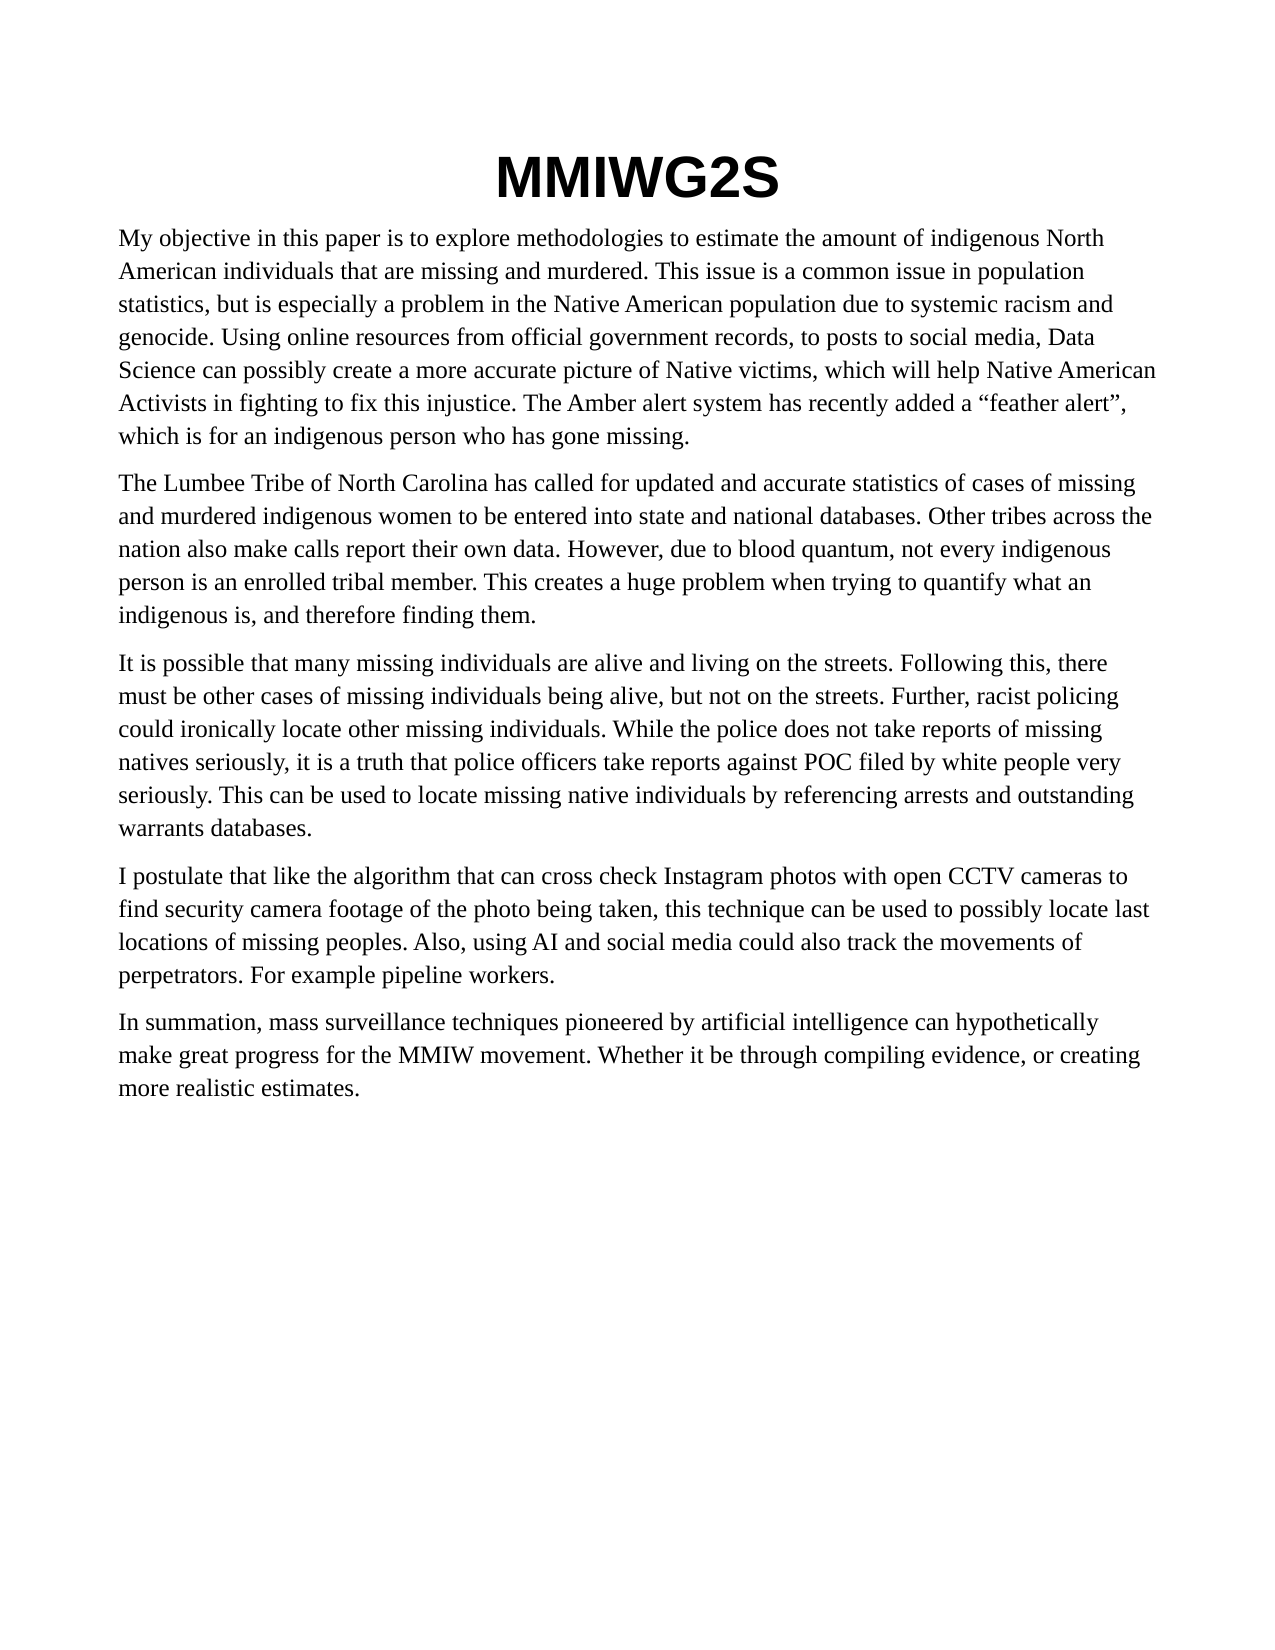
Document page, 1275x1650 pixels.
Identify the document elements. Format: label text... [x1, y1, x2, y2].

text In summation, mass surveillance techniques pioneered by artificial intelligence can hypothetically make great progress for the MMIW movement. Whether it be through compiling evidence, or creating more realistic estimates. [118, 1007, 1157, 1102]
text My objective in this paper is to explore methodologies to estimate the amount of indigenous North American individuals that are missing and murdered. This issue is a common issue in population statistics, but is especially a problem in the Native American population due to systemic racism and genocide. Using online resources from official government records, to posts to social media, Data Science can possibly create a more accurate picture of Native victims, which will help Native American Activists in fighting to fix this injustice. The Amber alert system has recently added a “feather alert”, which is for an indigenous person who has gone missing. [118, 223, 1157, 449]
text It is possible that many missing individuals are alive and living on the streets. Following this, there must be other cases of missing individuals being alive, but not on the streets. Further, racist policing could ironically locate other missing individuals. While the police does not take reports of missing natives seriously, it is a truth that police officers take reports against POC filed by white people very seriously. This can be used to locate missing native individuals by referencing arrests and outstanding warrants databases. [118, 648, 1157, 842]
title MMIWG2S [118, 143, 1157, 210]
text The Lumbee Tribe of North Carolina has called for updated and accurate statistics of cases of missing and murdered indigenous women to be entered into state and national databases. Other tribes across the nation also make calls report their own data. However, due to blood quantum, not every indigenous person is an enrolled tribal member. This creates a huge problem when trying to quantify what an indigenous is, and therefore finding them. [118, 468, 1157, 629]
text I postulate that like the algorithm that can cross check Instagram photos with open CCTV cameras to find security camera footage of the photo being taken, this technique can be used to possibly locate last locations of missing peoples. Also, using AI and social media could also track the movements of perpetrators. For example pipeline workers. [118, 861, 1157, 989]
